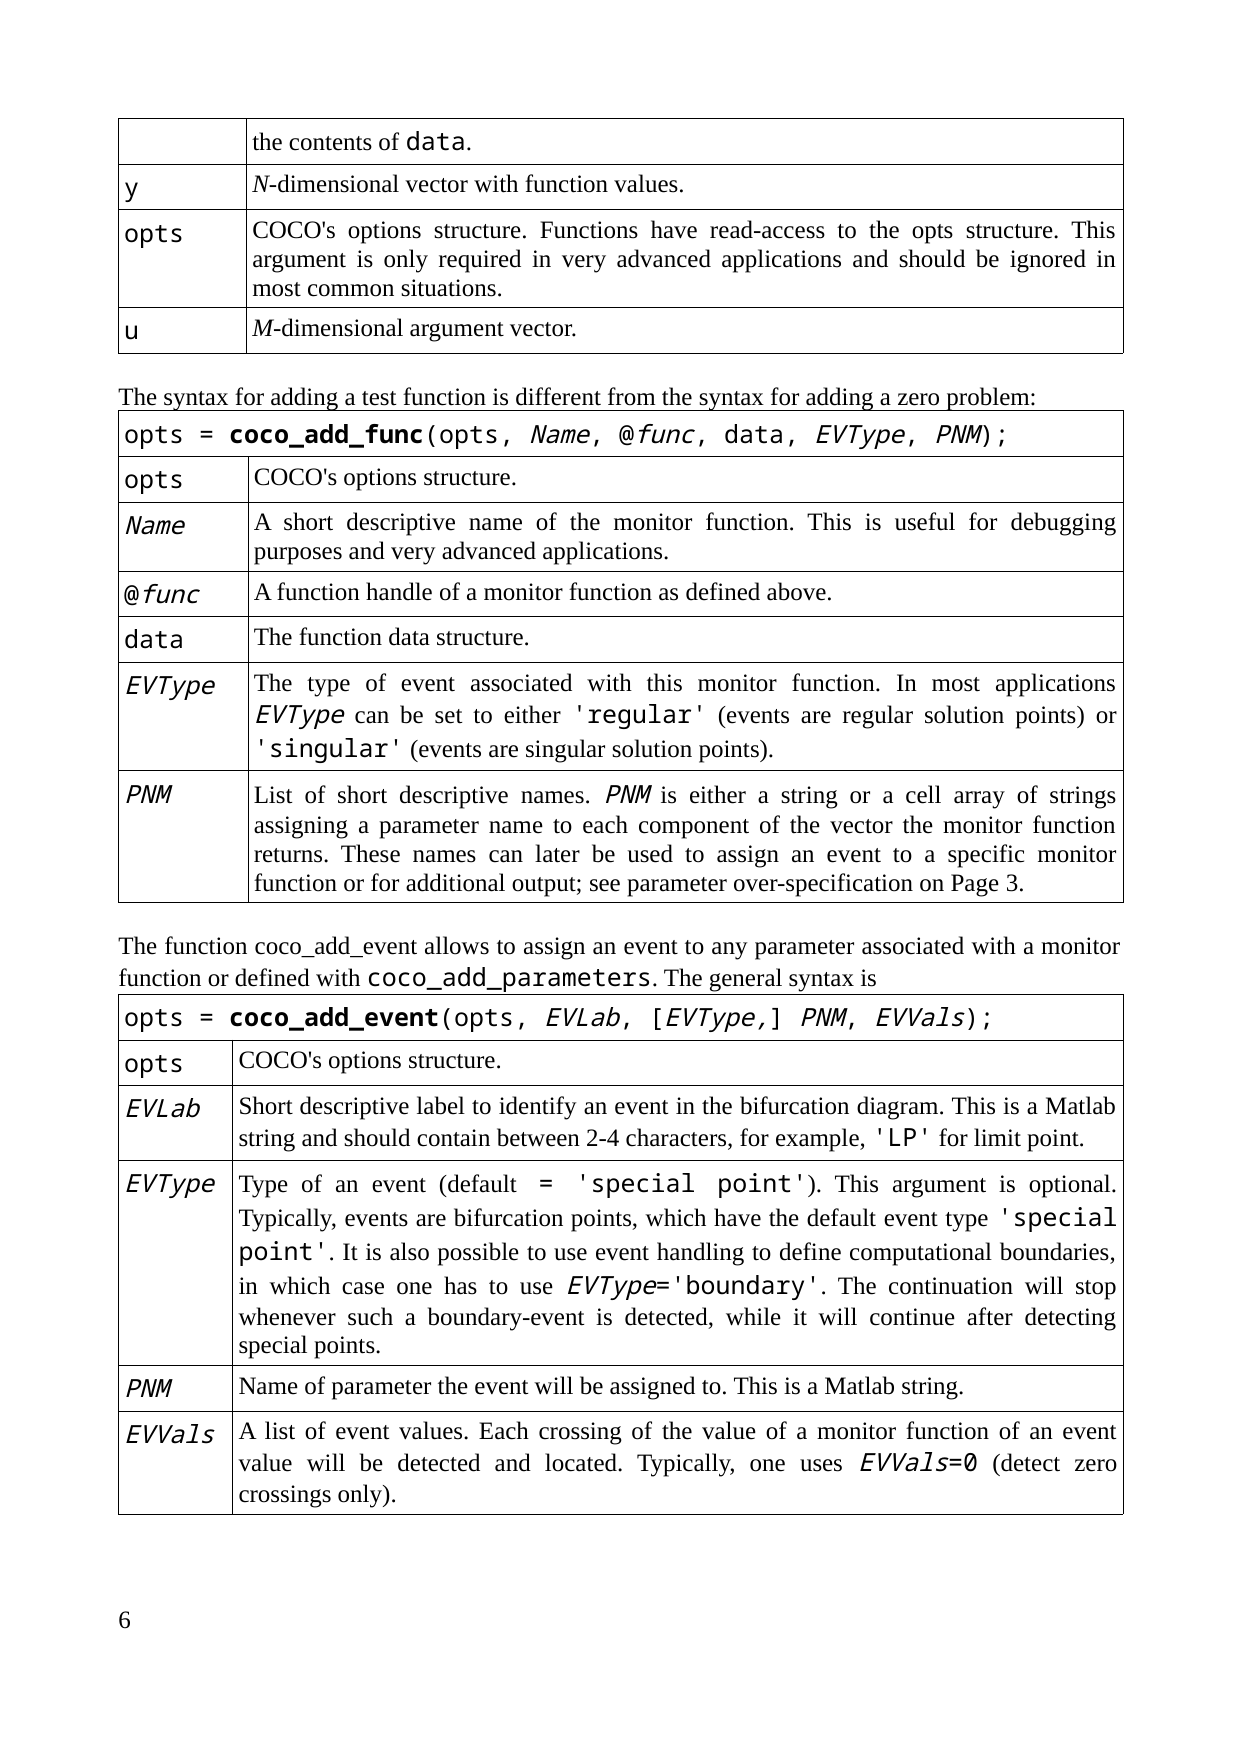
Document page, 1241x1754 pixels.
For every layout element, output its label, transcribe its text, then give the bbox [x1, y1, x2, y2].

table_cell COCO's options structure. [249, 457, 1123, 502]
table_cell The function data structure. [249, 617, 1123, 662]
table_cell Name [119, 503, 248, 571]
table_cell Name of parameter the event will be assigned to. This is a Matlab string. [233, 1366, 1123, 1411]
table_cell EVType [119, 1161, 232, 1365]
table_cell u [119, 308, 246, 353]
table_cell N-dimensional vector with function values. [247, 165, 1123, 209]
table_cell PNM [119, 1366, 232, 1411]
table_cell The type of event associated with this monitor function. In most applications EVType can be set to either 'regular' (events are regular solution points) or 'singular' (events are singular solution points). [249, 663, 1123, 770]
table_cell COCO's options structure. [233, 1041, 1123, 1085]
table_cell opts [119, 1041, 232, 1085]
text The syntax for adding a test function is different from the syntax for adding a zero problem: [118, 382, 1122, 410]
table_cell y [119, 165, 246, 209]
table_header opts = coco_add_event(opts, EVLab, [EVType,] PNM, EVVals); [119, 995, 1123, 1039]
table_header opts = coco_add_func(opts, Name, @func, data, EVType, PNM); [119, 411, 1123, 456]
table_cell PNM [119, 771, 248, 902]
table_cell A function handle of a monitor function as defined above. [249, 572, 1123, 616]
table_cell A short descriptive name of the monitor function. This is useful for debugging purposes and very advanced applications. [249, 503, 1123, 571]
table_cell EVLab [119, 1086, 232, 1159]
table_cell the contents of data. [247, 119, 1123, 164]
table_cell EVVals [119, 1412, 232, 1514]
text The function coco_add_event allows to assign an event to any parameter associated with a monitor function or defined with coco_add_parameters. The general syntax is [118, 931, 1122, 994]
table_cell Type of an event (default = 'special point'). This argument is optional. Typically, events are bifurcation points, which have the default event type 'special point'. It is also possible to use event handling to define computational boundaries, in which case one has to use EVType='boundary'. The continuation will stop whenever such a boundary-event is detected, while it will continue after detecting special points. [233, 1161, 1123, 1365]
table_cell A list of event values. Each crossing of the value of a monitor function of an event value will be detected and located. Typically, one uses EVVals=0 (detect zero crossings only). [233, 1412, 1123, 1514]
table_cell EVType [119, 663, 248, 770]
table_cell data [119, 617, 248, 662]
table_cell @func [119, 572, 248, 616]
table_cell COCO's options structure. Functions have read-access to the opts structure. This argument is only required in very advanced applications and should be ignored in most common situations. [247, 210, 1123, 307]
table_cell List of short descriptive names. PNM is either a string or a cell array of strings assigning a parameter name to each component of the vector the monitor function returns. These names can later be used to assign an event to a specific monitor function or for additional output; see parameter over-specification on Page 3. [249, 771, 1123, 902]
table_cell [119, 119, 246, 164]
table_cell opts [119, 210, 246, 307]
table_cell opts [119, 457, 248, 502]
table_cell M-dimensional argument vector. [247, 308, 1123, 353]
table_cell Short descriptive label to identify an event in the bifurcation diagram. This is a Matlab string and should contain between 2-4 characters, for example, 'LP' for limit point. [233, 1086, 1123, 1159]
